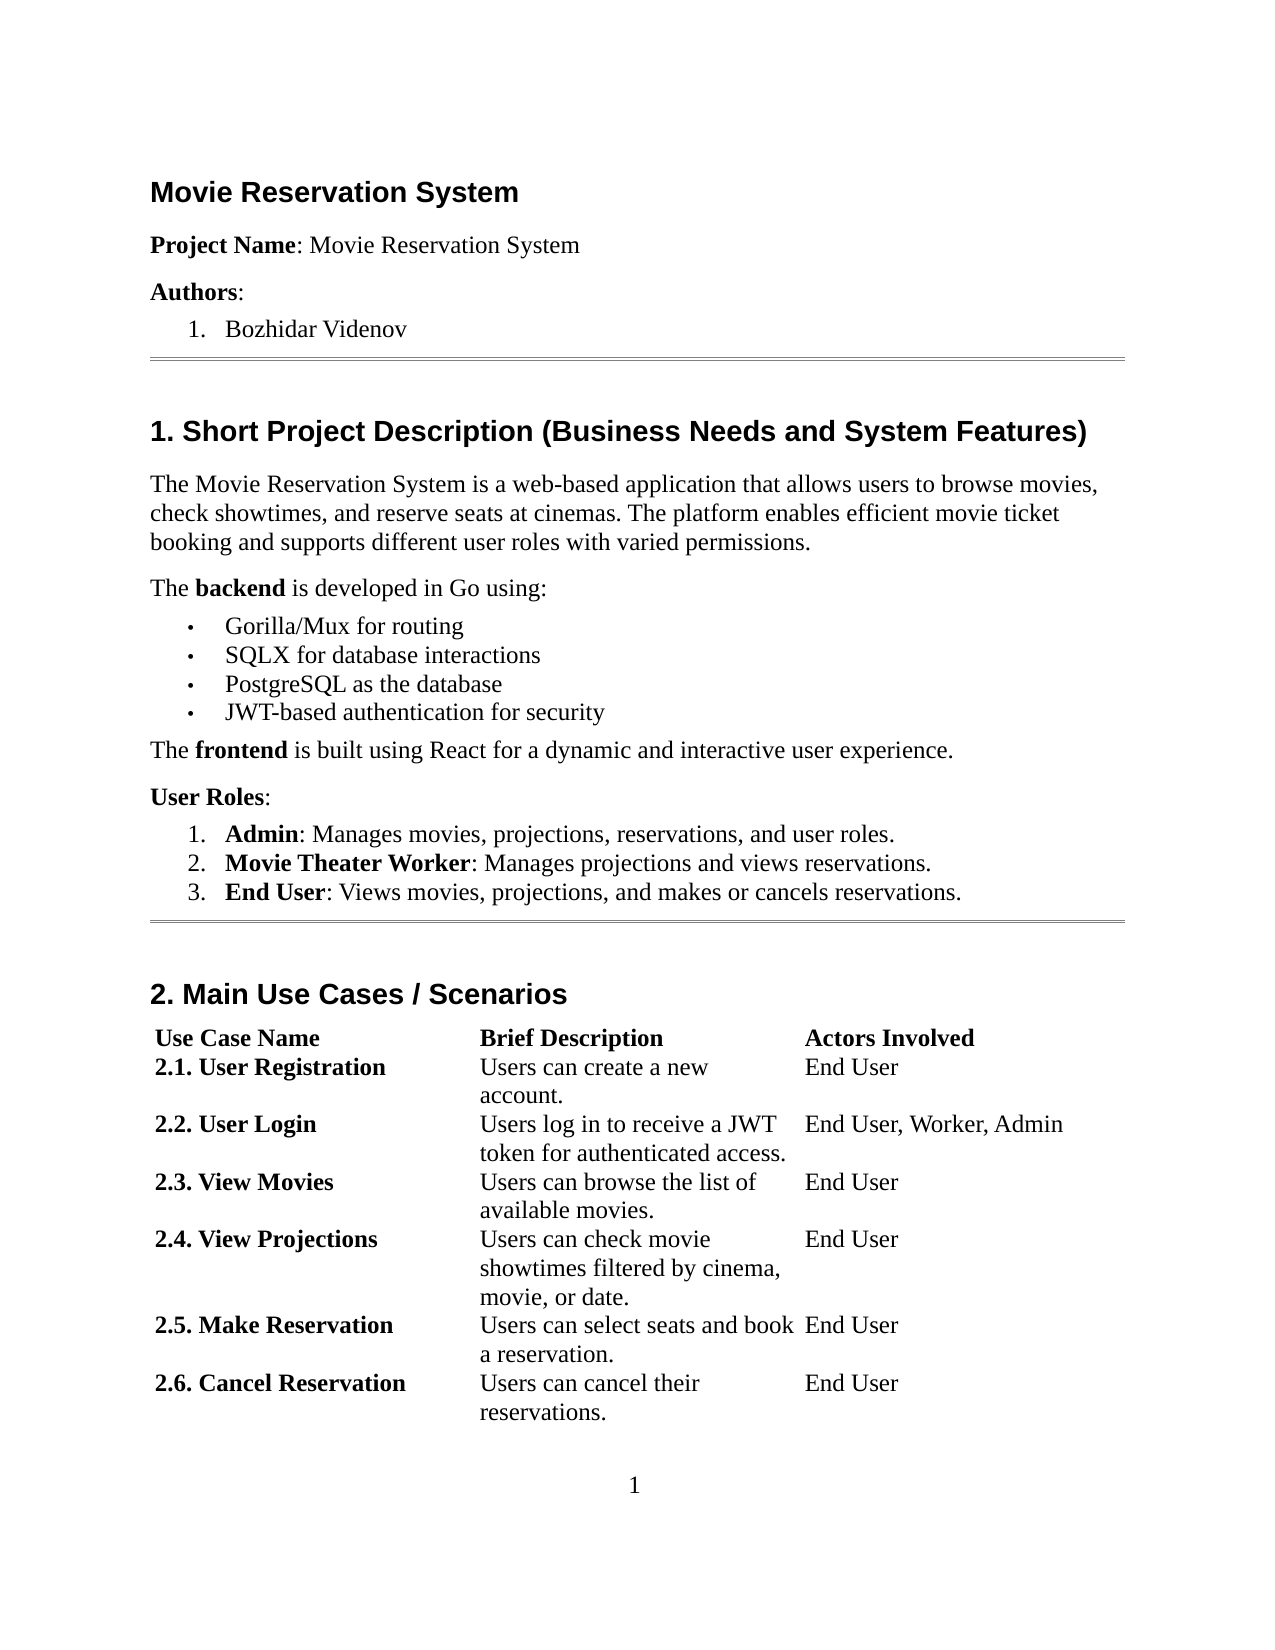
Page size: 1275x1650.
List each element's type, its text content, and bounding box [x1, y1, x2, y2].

table_cell End User, Worker, Admin [800, 1109, 1125, 1167]
list PostgreSQL as the database [187, 669, 1125, 697]
list Bozhidar Videnov [187, 314, 1125, 343]
table_cell 2.6. Cancel Reservation [150, 1368, 475, 1425]
table_cell 2.1. User Registration [150, 1052, 475, 1109]
table_cell Users can select seats and book a reservation. [475, 1310, 800, 1368]
list Admin: Manages movies, projections, reservations, and user roles. [187, 819, 1125, 848]
table_cell End User [800, 1224, 1125, 1310]
table_cell End User [800, 1167, 1125, 1224]
table_cell End User [800, 1052, 1125, 1109]
subtitle Movie Reservation System [150, 175, 1125, 208]
list Gorilla/Mux for routing [187, 611, 1125, 640]
list JWT-based authentication for security [187, 697, 1125, 726]
list SQLX for database interactions [187, 640, 1125, 669]
table_cell Users can cancel their reservations. [475, 1368, 800, 1425]
subtitle 2. Main Use Cases / Scenarios [150, 977, 1125, 1010]
table_header Use Case Name [150, 1023, 475, 1052]
text User Roles: [150, 782, 1125, 811]
list End User: Views movies, projections, and makes or cancels reservations. [187, 877, 1125, 906]
text Authors: [150, 277, 1125, 305]
table_header Actors Involved [800, 1023, 1125, 1052]
table_cell End User [800, 1368, 1125, 1425]
text Project Name: Movie Reservation System [150, 230, 1125, 259]
text The frontend is built using React for a dynamic and interactive user experience. [150, 735, 1125, 764]
list Movie Theater Worker: Manages projections and views reservations. [187, 848, 1125, 877]
table_cell Users can browse the list of available movies. [475, 1167, 800, 1224]
text The backend is developed in Go using: [150, 573, 1125, 602]
table_header Brief Description [475, 1023, 800, 1052]
table_cell 2.2. User Login [150, 1109, 475, 1167]
table_cell Users can check movie showtimes filtered by cinema, movie, or date. [475, 1224, 800, 1310]
text The Movie Reservation System is a web-based application that allows users to browse movies, check showtimes, and reserve seats at cinemas. The platform enables efficient movie ticket booking and supports different user roles with varied permissions. [150, 469, 1125, 556]
subtitle 1. Short Project Description (Business Needs and System Features) [150, 414, 1125, 448]
table_cell Users log in to receive a JWT token for authenticated access. [475, 1109, 800, 1167]
table_cell 2.3. View Movies [150, 1167, 475, 1224]
table_cell 2.4. View Projections [150, 1224, 475, 1310]
table_cell 2.5. Make Reservation [150, 1310, 475, 1368]
table_cell Users can create a new account. [475, 1052, 800, 1109]
table_cell End User [800, 1310, 1125, 1368]
